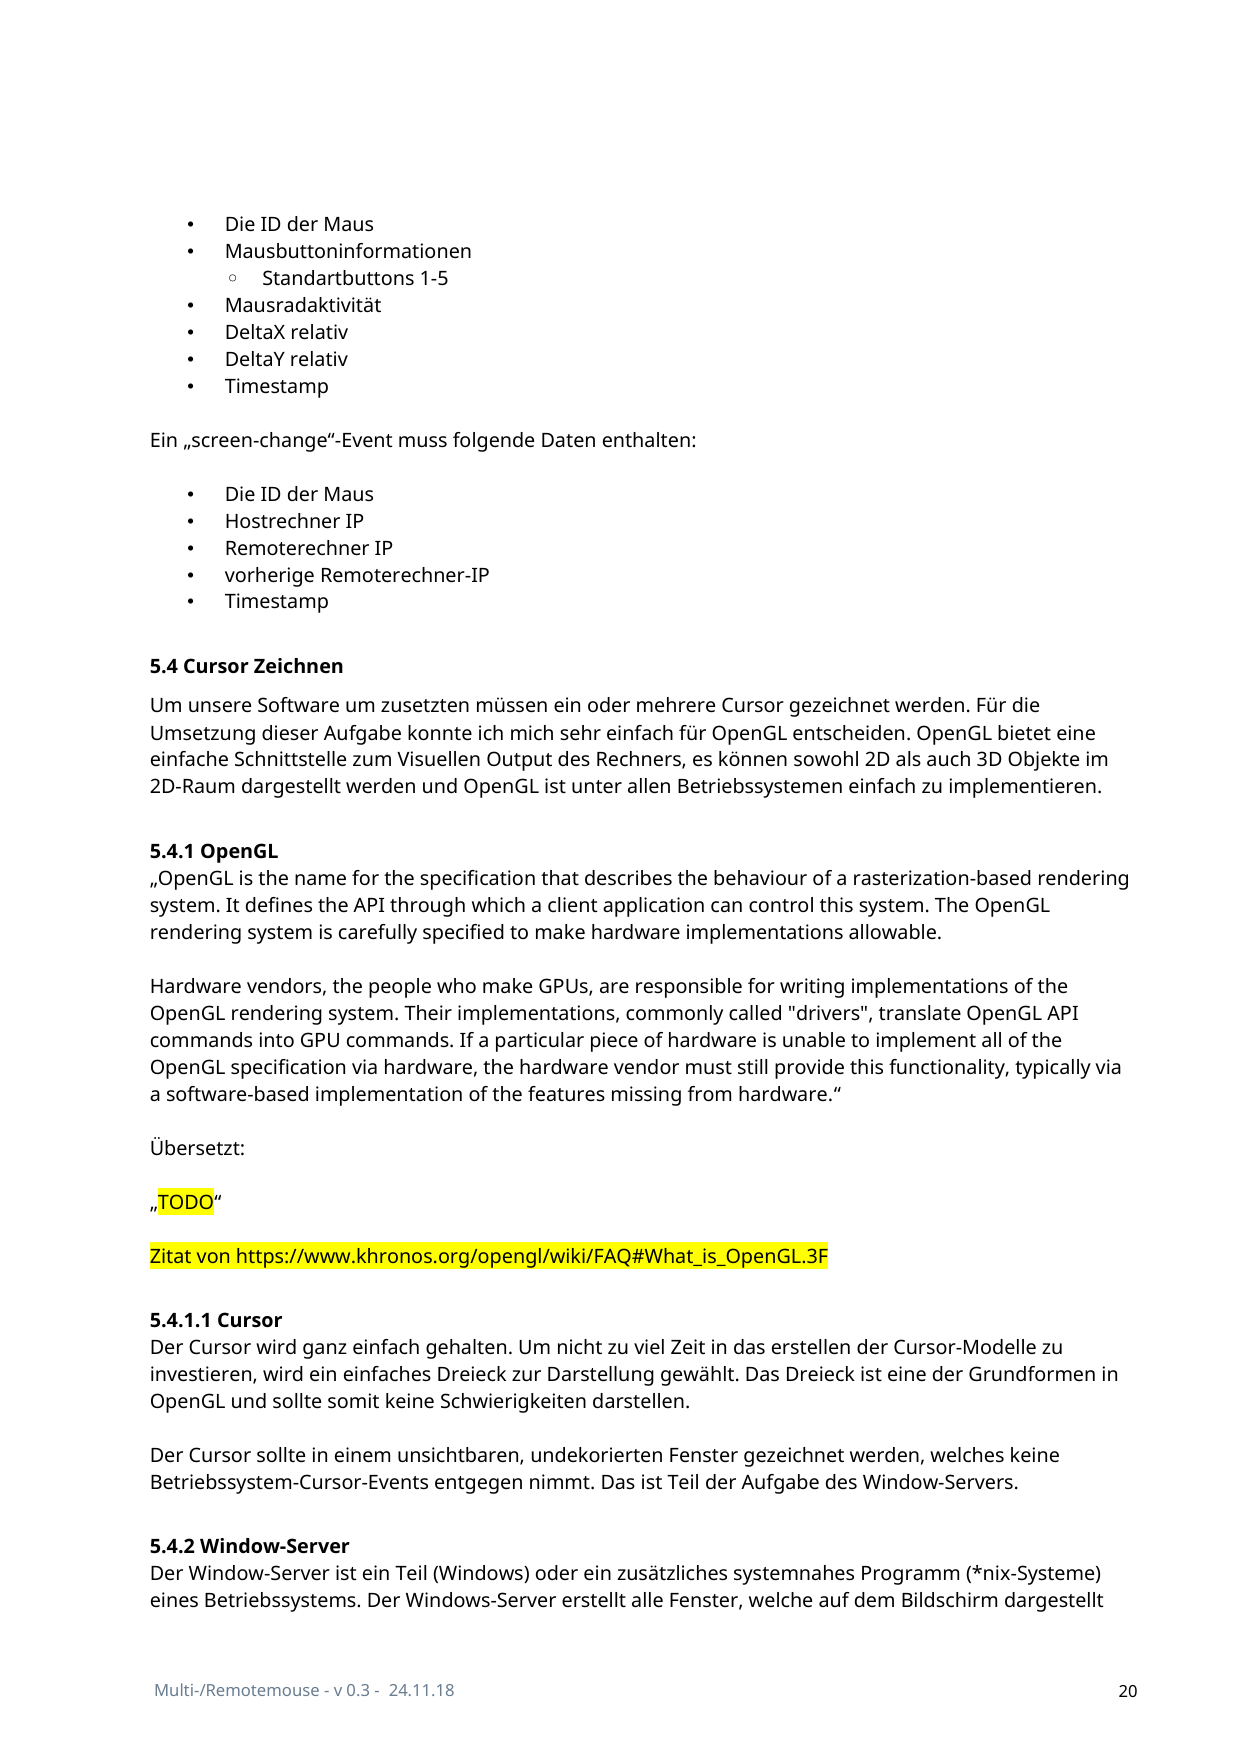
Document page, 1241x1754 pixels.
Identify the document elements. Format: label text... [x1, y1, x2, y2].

subtitle OpenGL [149, 837, 1136, 864]
subtitle Cursor [149, 1306, 1136, 1333]
list DeltaX relativ [187, 318, 1136, 345]
list Die ID der Maus [187, 480, 1136, 507]
list Mausradaktivität [187, 291, 1136, 318]
subtitle Window-Server [149, 1533, 1136, 1560]
text Der Cursor wird ganz einfach gehalten. Um nicht zu viel Zeit in das erstellen der Cursor-Modelle zu investieren, wird ein einfaches Dreieck zur Darstellung gewählt. Das Dreieck ist eine der Grundformen in OpenGL und sollte somit keine Schwierigkeiten darstellen. [149, 1333, 1136, 1414]
list Remoterechner IP [187, 534, 1136, 561]
text Der Window-Server ist ein Teil (Windows) oder ein zusätzliches systemnahes Programm (*nix-Systeme) eines Betriebssystems. Der Windows-Server erstellt alle Fenster, welche auf dem Bildschirm dargestellt [149, 1560, 1136, 1614]
list Timestamp [187, 588, 1136, 615]
list Standartbuttons 1-5 [224, 264, 1136, 291]
text Um unsere Software um zusetzten müssen ein oder mehrere Cursor gezeichnet werden. Für die Umsetzung dieser Aufgabe konnte ich mich sehr einfach für OpenGL entscheiden. OpenGL bietet eine einfache Schnittstelle zum Visuellen Output des Rechners, es können sowohl 2D als auch 3D Objekte im 2D-Raum dargestellt werden und OpenGL ist unter allen Betriebssystemen einfach zu implementieren. [149, 692, 1136, 800]
list Mausbuttoninformationen [187, 237, 1136, 264]
list DeltaY relativ [187, 345, 1136, 372]
text Übersetzt: [149, 1134, 1136, 1161]
text Der Cursor sollte in einem unsichtbaren, undekorierten Fenster gezeichnet werden, welches keine Betriebssystem-Cursor-Events entgegen nimmt. Das ist Teil der Aufgabe des Window-Servers. [149, 1441, 1136, 1495]
text Ein „screen-change“-Event muss folgende Daten enthalten: [149, 426, 1136, 453]
list Die ID der Maus [187, 210, 1136, 237]
text „TODO“ [149, 1188, 1136, 1215]
list Hostrechner IP [187, 507, 1136, 534]
text Hardware vendors, the people who make GPUs, are responsible for writing implementations of the OpenGL rendering system. Their implementations, commonly called "drivers", translate OpenGL API commands into GPU commands. If a particular piece of hardware is unable to implement all of the OpenGL specification via hardware, the hardware vendor must still provide this functionality, typically via a software-based implementation of the features missing from hardware.“ [149, 972, 1136, 1107]
text „OpenGL is the name for the specification that describes the behaviour of a rasterization-based rendering system. It defines the API through which a client application can control this system. The OpenGL rendering system is carefully specified to make hardware implementations allowable. [149, 864, 1136, 945]
text Zitat von https://www.khronos.org/opengl/wiki/FAQ#What_is_OpenGL.3F [149, 1242, 1136, 1269]
list Timestamp [187, 372, 1136, 399]
subtitle Cursor Zeichnen [149, 652, 1136, 679]
list vorherige Remoterechner-IP [187, 561, 1136, 588]
